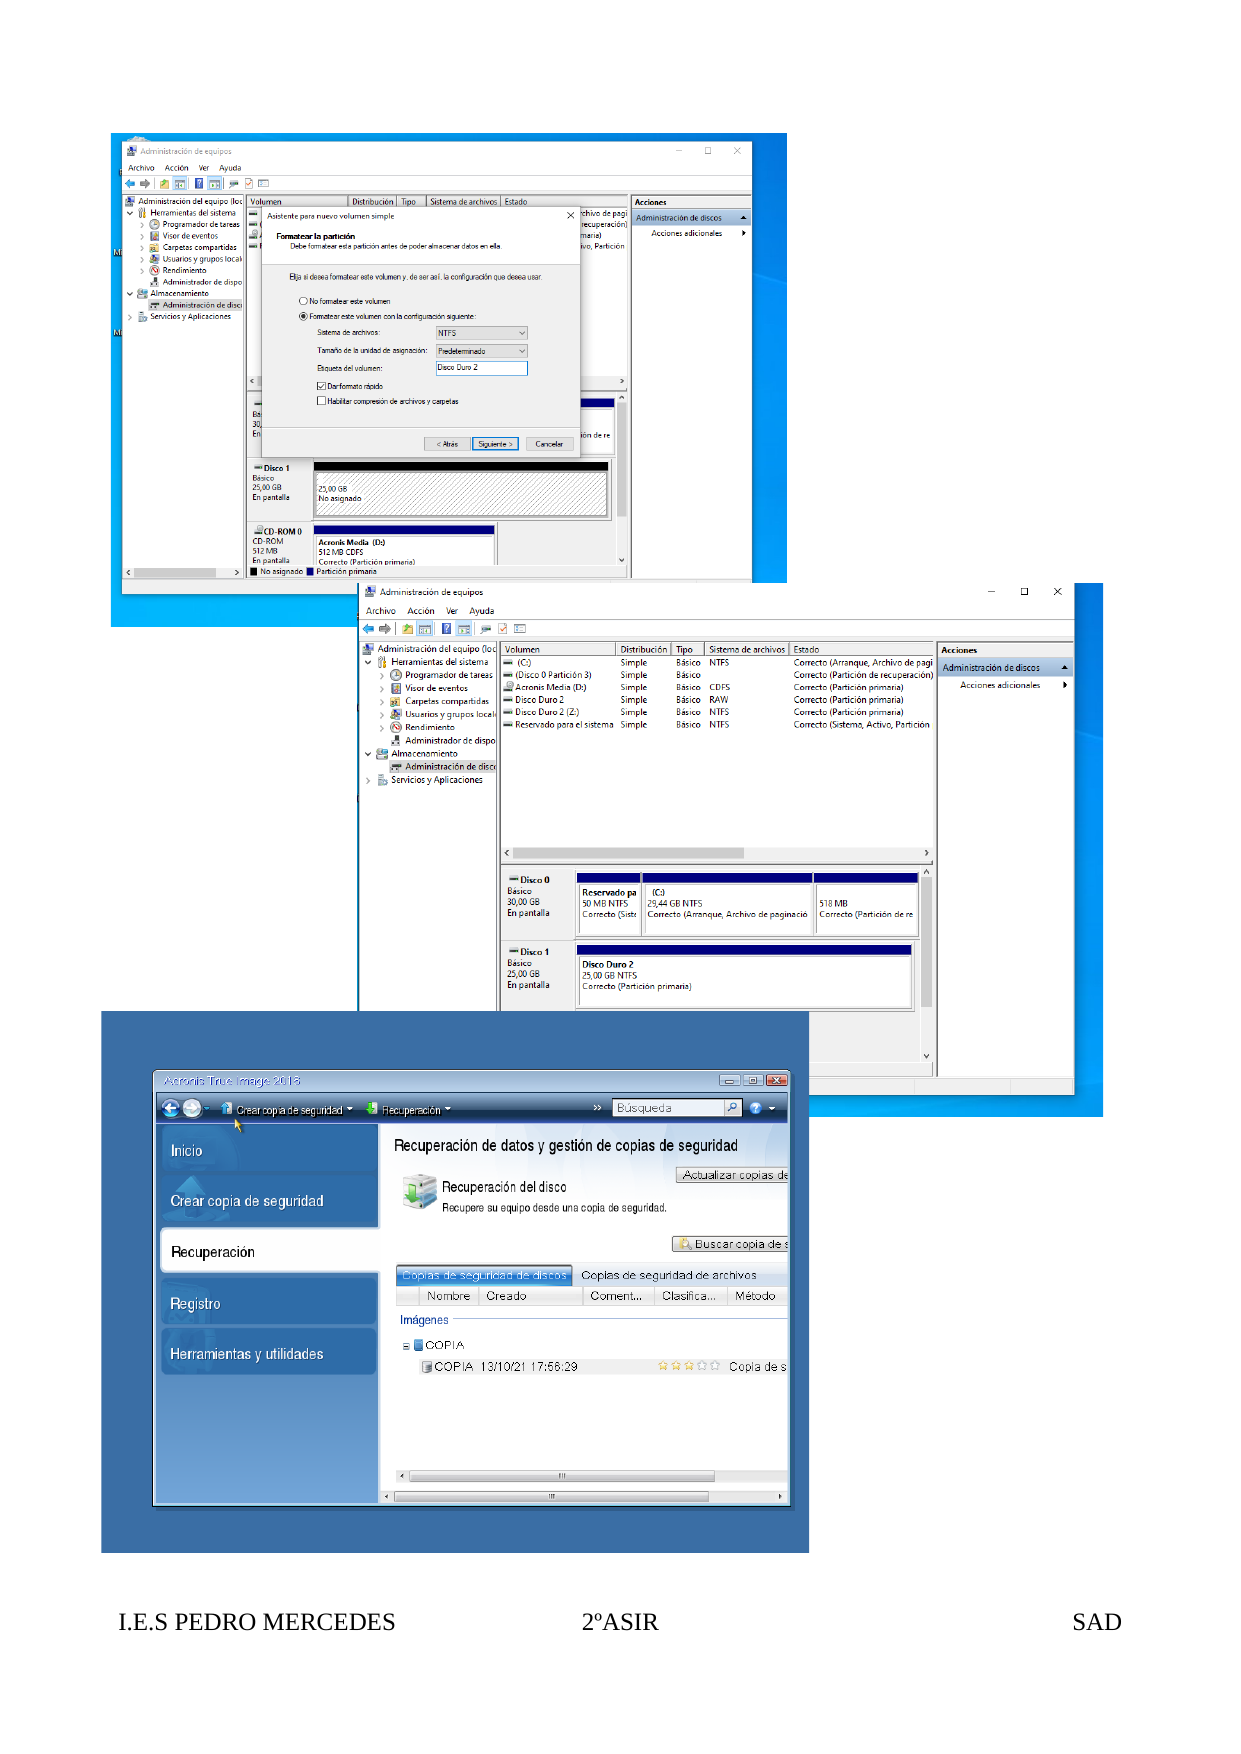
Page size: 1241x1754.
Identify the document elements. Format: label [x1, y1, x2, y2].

picture [101, 133, 1104, 1553]
